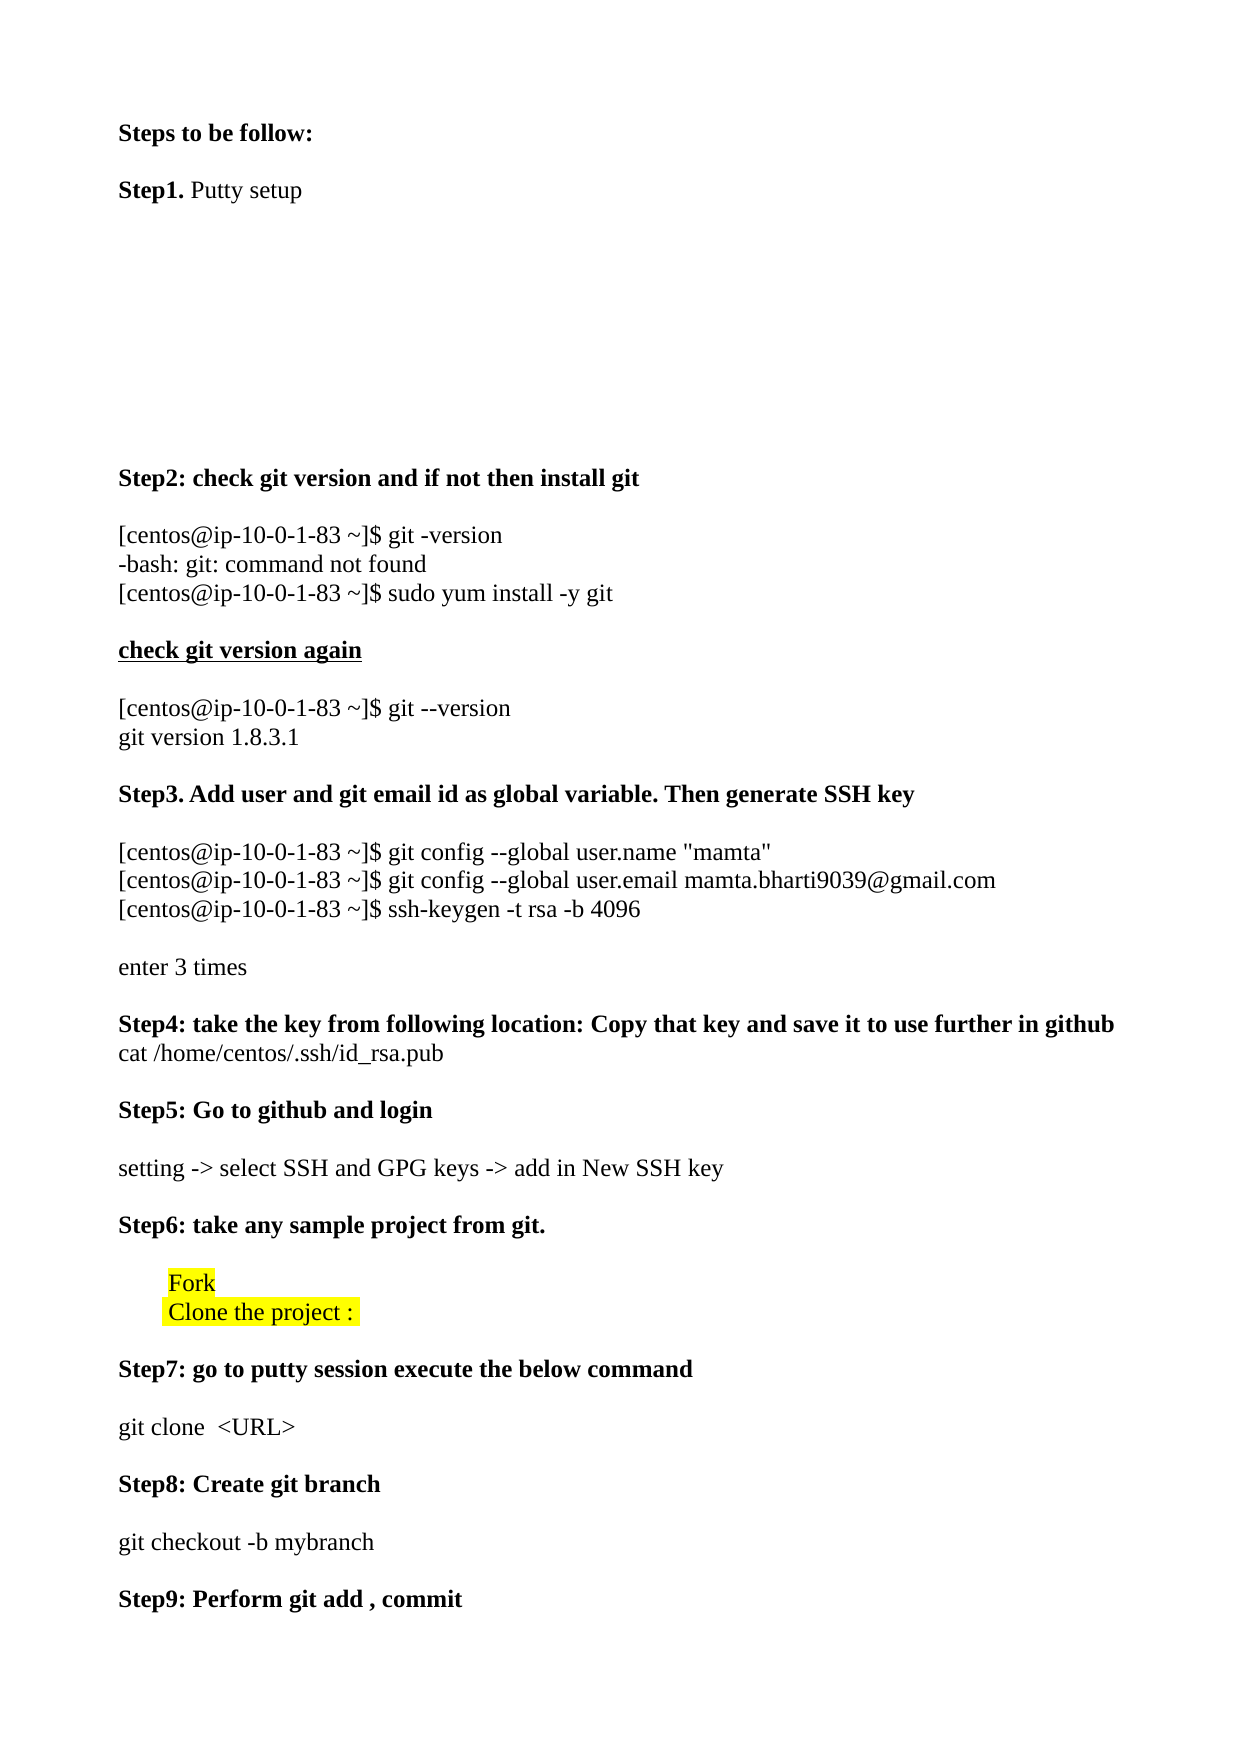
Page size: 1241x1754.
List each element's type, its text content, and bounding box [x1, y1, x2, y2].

text [centos@ip-10-0-1-83 ~]$ git -version [118, 521, 1122, 549]
text enter 3 times [118, 952, 1122, 981]
text [centos@ip-10-0-1-83 ~]$ ssh-keygen -t rsa -b 4096 [118, 894, 1122, 923]
text [centos@ip-10-0-1-83 ~]$ git config --global user.name "mamta" [118, 837, 1122, 866]
text [centos@ip-10-0-1-83 ~]$ git config --global user.email mamta.bharti9039@gmail.com [118, 866, 1122, 894]
text Step6: take any sample project from git. [118, 1211, 1122, 1239]
text cat /home/centos/.ssh/id_rsa.pub [118, 1038, 1122, 1067]
text check git version again [118, 636, 1122, 664]
text Step9: Perform git add , commit [118, 1584, 1122, 1613]
text Step5: Go to github and login [118, 1096, 1122, 1124]
text Steps to be follow: [118, 118, 1122, 147]
text -bash: git: command not found [118, 549, 1122, 578]
text Step7: go to putty session execute the below command [118, 1354, 1122, 1383]
text Step4: take the key from following location: Copy that key and save it to use further in github [118, 1009, 1122, 1038]
text Step2: check git version and if not then install git [118, 463, 1122, 492]
text Step3. Add user and git email id as global variable. Then generate SSH key [118, 779, 1122, 808]
text Step8: Create git branch [118, 1469, 1122, 1498]
text git checkout -b mybranch [118, 1527, 1122, 1556]
text [centos@ip-10-0-1-83 ~]$ sudo yum install -y git [118, 578, 1122, 607]
text Clone the project : [118, 1297, 1122, 1326]
text setting -> select SSH and GPG keys -> add in New SSH key [118, 1153, 1122, 1182]
text git version 1.8.3.1 [118, 722, 1122, 751]
text git clone <URL> [118, 1412, 1122, 1441]
text Step1. Putty setup [118, 176, 1122, 204]
text Fork [118, 1268, 1122, 1297]
text [centos@ip-10-0-1-83 ~]$ git --version [118, 693, 1122, 722]
